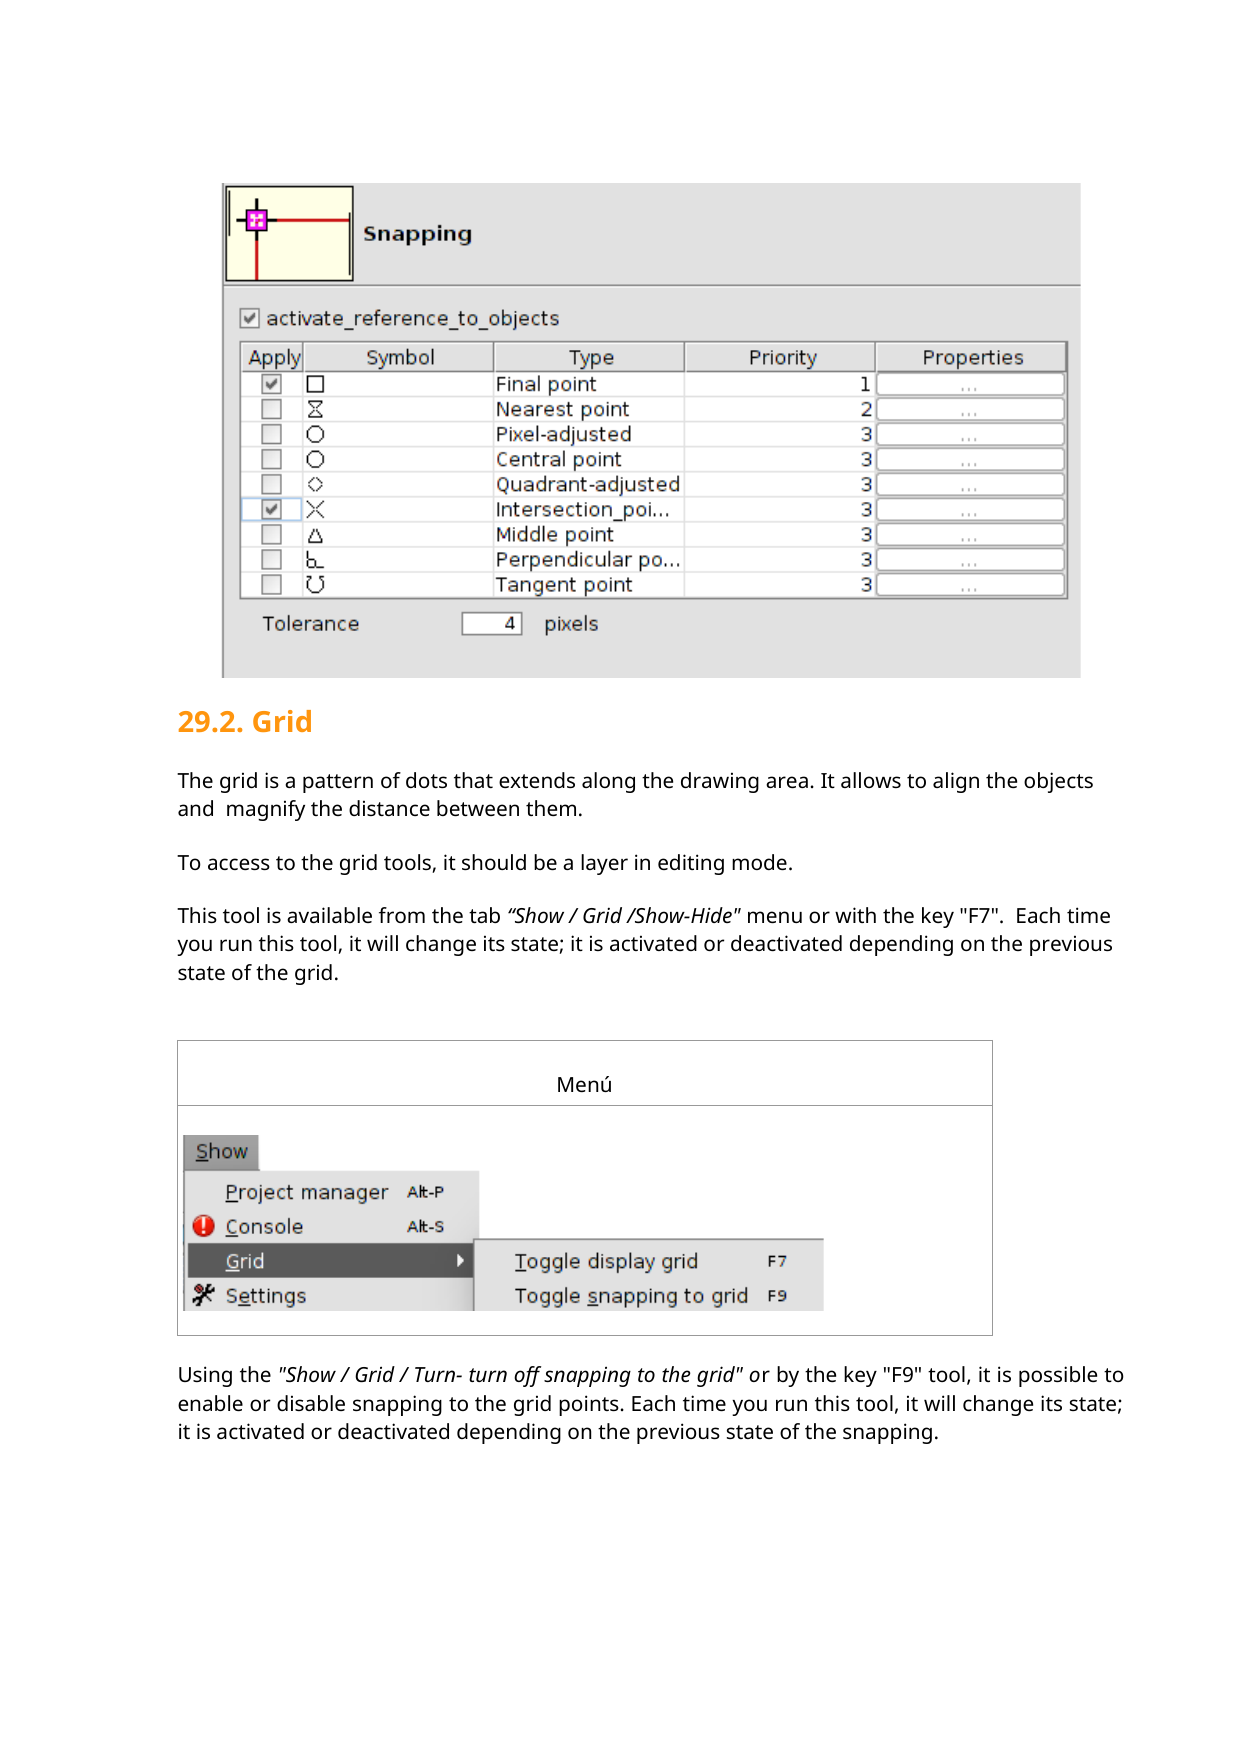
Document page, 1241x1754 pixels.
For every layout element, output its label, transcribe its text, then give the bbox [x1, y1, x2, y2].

picture [221, 183, 1081, 678]
table_cell [178, 1106, 992, 1335]
text Using the "Show / Grid / Turn- turn off snapping to the grid" or by the key "F9" tool, it is possible to enable or disable snapping to the grid points. Each time you run this tool, it will change its state; it is activated or deactivated depending on the previous state of the snapping. [177, 1361, 1125, 1446]
subtitle 29.2. Grid [177, 701, 1125, 741]
text This tool is available from the tab “Show / Grid /Show-Hide" menu or with the key "F7". Each time you run this tool, it will change its state; it is activated or deactivated depending on the previous state of the grid. [177, 901, 1125, 986]
text The grid is a pattern of dots that extends along the drawing area. It allows to align the objects and magnify the distance between them. [177, 766, 1125, 823]
text To access to the grid tools, it should be a layer in editing mode. [177, 848, 1125, 876]
table_header Menú [178, 1041, 992, 1105]
picture [182, 1135, 824, 1311]
